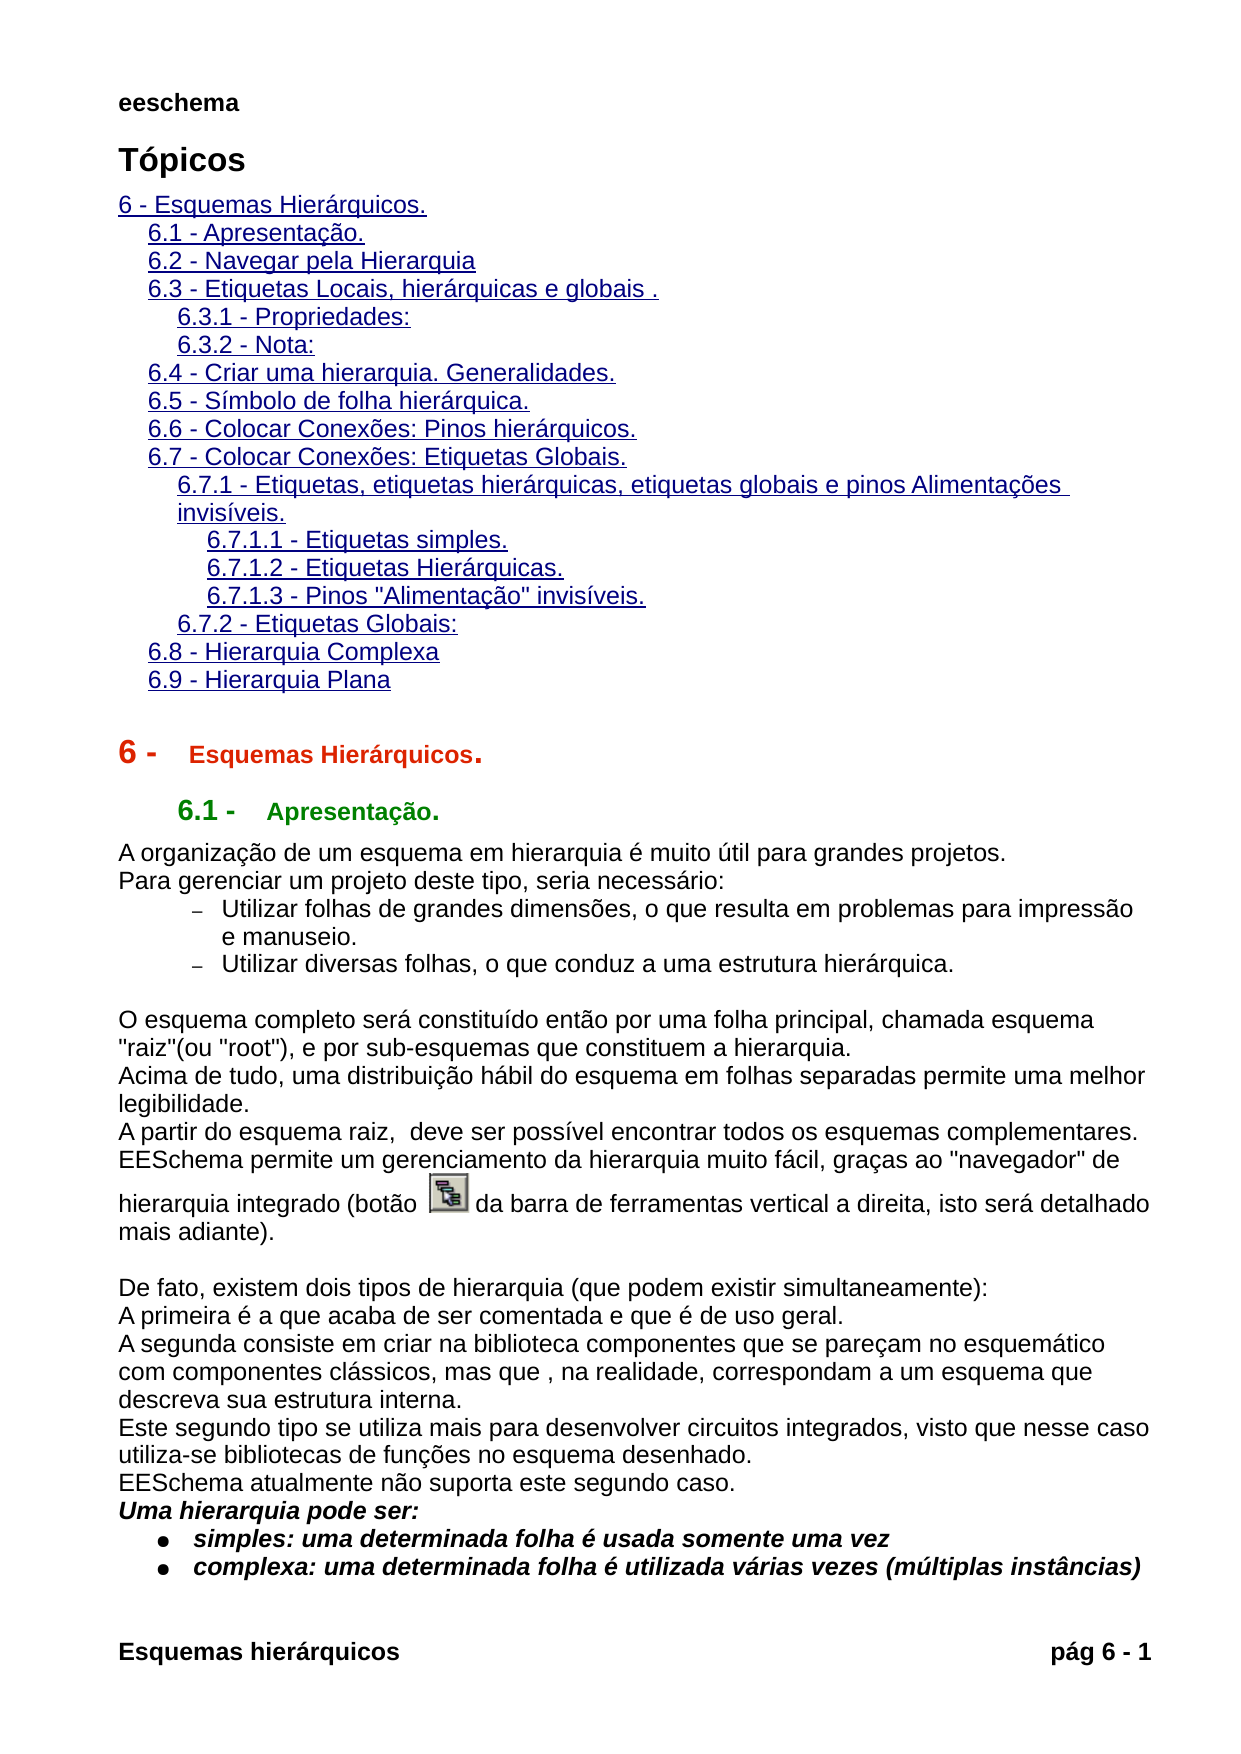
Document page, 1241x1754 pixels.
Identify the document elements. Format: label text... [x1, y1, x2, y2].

text Este segundo tipo se utiliza mais para desenvolver circuitos integrados, visto que nesse caso utiliza-se bibliotecas de funções no esquema desenhado. [118, 1413, 1152, 1469]
text Acima de tudo, uma distribuição hábil do esquema em folhas separadas permite uma melhor legibilidade. [118, 1062, 1152, 1118]
text 6.9 - Hierarquia Plana [148, 666, 1152, 694]
text 6.7 - Colocar Conexões: Etiquetas Globais. [148, 442, 1152, 470]
text Para gerenciar um projeto deste tipo, seria necessário: [118, 867, 1152, 894]
text 6.1 - Apresentação. [148, 219, 1152, 247]
list simples: uma determinada folha é usada somente uma vez [156, 1525, 1152, 1553]
list complexa: uma determinada folha é utilizada várias vezes (múltiplas instâncias) [156, 1553, 1152, 1581]
text 6.2 - Navegar pela Hierarquia [148, 247, 1152, 275]
text 6.3.1 - Propriedades: [177, 303, 1152, 331]
text A primeira é a que acaba de ser comentada e que é de uso geral. [118, 1302, 1152, 1329]
text 6.7.1.3 - Pinos "Alimentação" invisíveis. [207, 582, 1152, 610]
text 6.5 - Símbolo de folha hierárquica. [148, 387, 1152, 414]
text eeschema [118, 88, 1152, 116]
text A partir do esquema raiz, deve ser possível encontrar todos os esquemas complementares. [118, 1118, 1152, 1146]
text O esquema completo será constituído então por uma folha principal, chamada esquema "raiz"(ou "root"), e por sub-esquemas que constituem a hierarquia. [118, 1006, 1152, 1062]
text 6.3.2 - Nota: [177, 331, 1152, 359]
text 6.7.1.1 - Etiquetas simples. [207, 526, 1152, 554]
text 6 - Esquemas Hierárquicos. [118, 191, 1152, 219]
text A organização de um esquema em hierarquia é muito útil para grandes projetos. [118, 839, 1152, 867]
text 6.7.2 - Etiquetas Globais: [177, 610, 1152, 638]
picture [428, 1173, 470, 1213]
text 6.4 - Criar uma hierarquia. Generalidades. [148, 359, 1152, 387]
subtitle Apresentação. [177, 794, 1152, 827]
text 6.8 - Hierarquia Complexa [148, 638, 1152, 666]
text 6.7.1 - Etiquetas, etiquetas hierárquicas, etiquetas globais e pinos Alimentações invisíveis. [177, 470, 1152, 526]
subtitle Tópicos [118, 141, 1152, 179]
subtitle Esquemas Hierárquicos. [118, 733, 1152, 771]
text 6.6 - Colocar Conexões: Pinos hierárquicos. [148, 414, 1152, 442]
text EESchema permite um gerenciamento da hierarquia muito fácil, graças ao "navegador" de hierarquia integrado (botão da barra de ferramentas vertical a direita, isto será detalhado mais adiante). [118, 1146, 1152, 1246]
text A segunda consiste em criar na biblioteca componentes que se pareçam no esquemático com componentes clássicos, mas que , na realidade, correspondam a um esquema que descreva sua estrutura interna. [118, 1329, 1152, 1413]
text EESchema atualmente não suporta este segundo caso. [118, 1469, 1152, 1497]
text 6.7.1.2 - Etiquetas Hierárquicas. [207, 554, 1152, 582]
text De fato, existem dois tipos de hierarquia (que podem existir simultaneamente): [118, 1274, 1152, 1302]
list Utilizar folhas de grandes dimensões, o que resulta em problemas para impressão e manuseio. [192, 894, 1152, 950]
list Utilizar diversas folhas, o que conduz a uma estrutura hierárquica. [192, 950, 1152, 978]
text 6.3 - Etiquetas Locais, hierárquicas e globais . [148, 275, 1152, 303]
text Uma hierarquia pode ser: [118, 1497, 1152, 1525]
